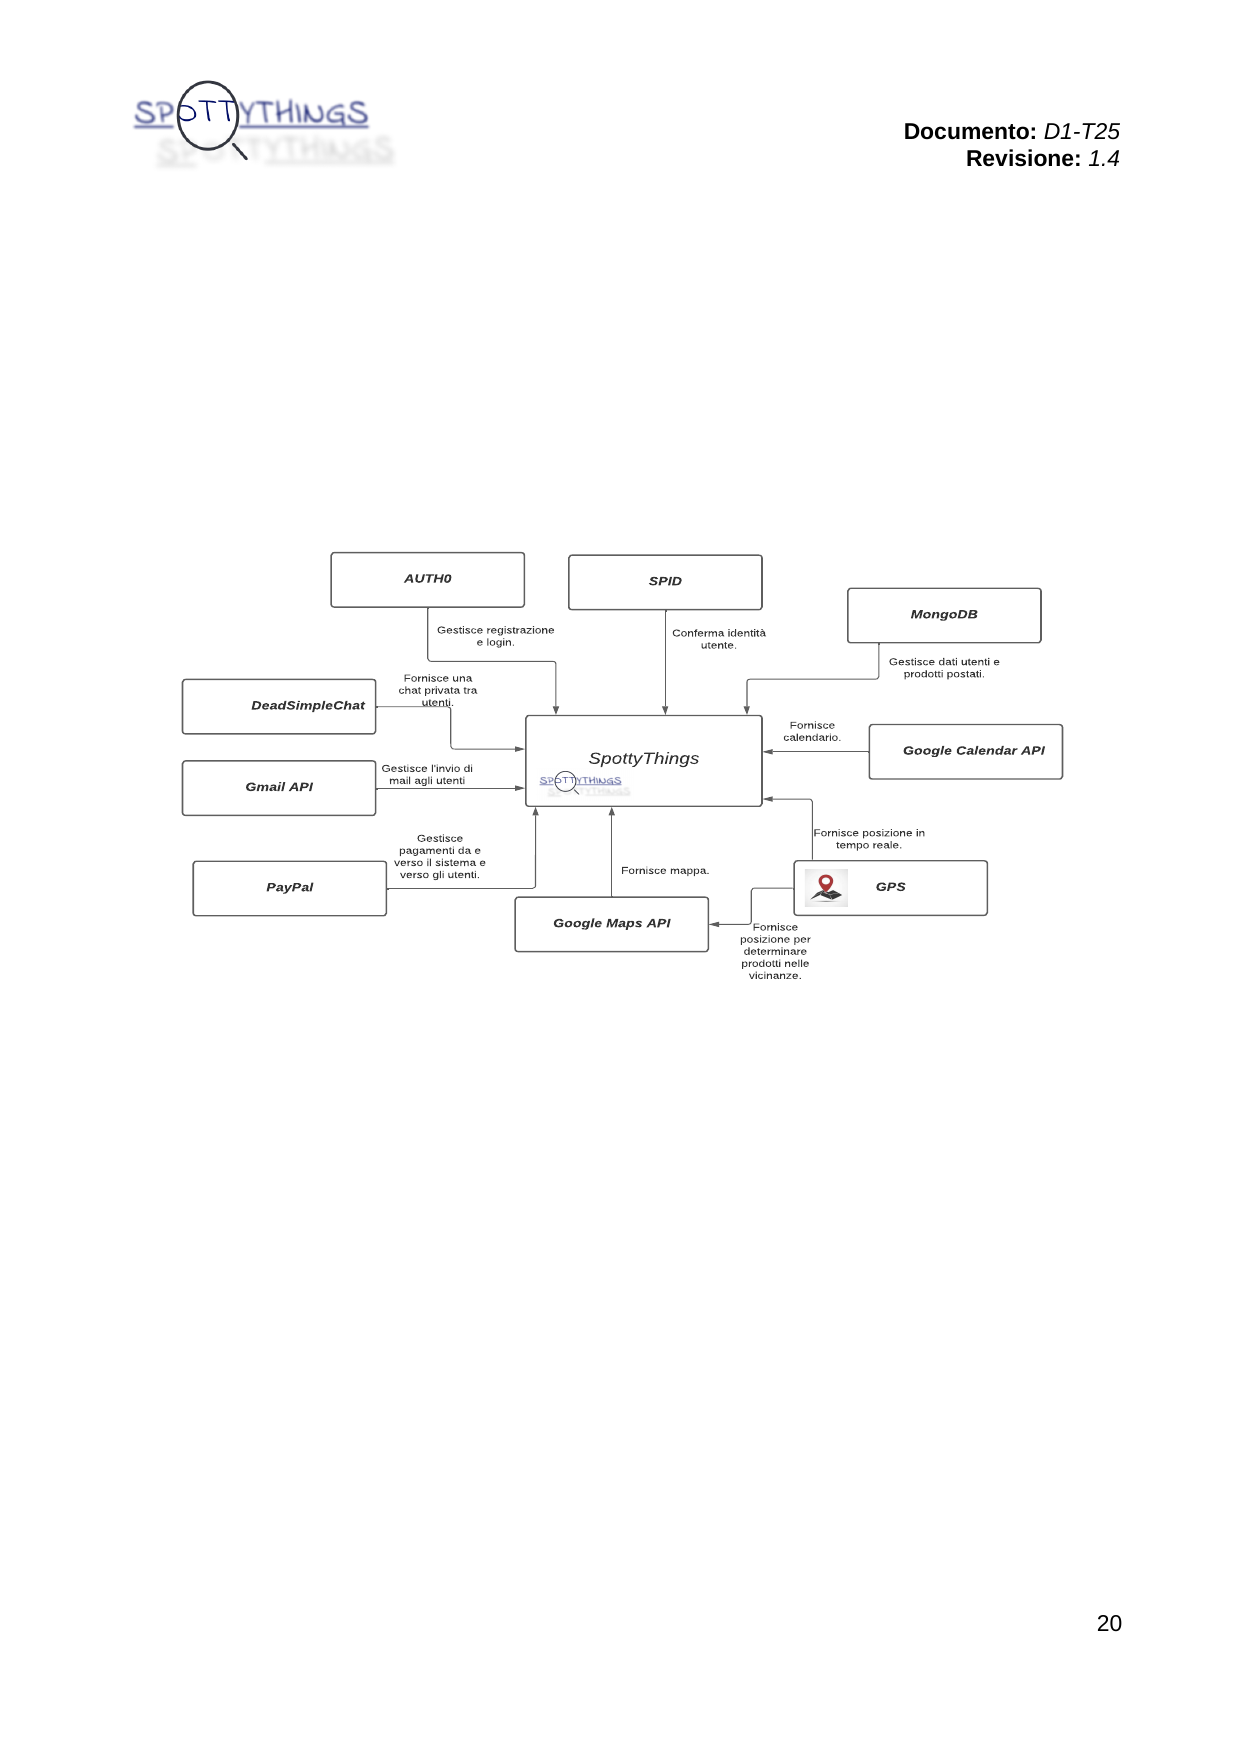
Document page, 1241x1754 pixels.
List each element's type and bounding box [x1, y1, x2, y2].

picture [123, 73, 399, 187]
